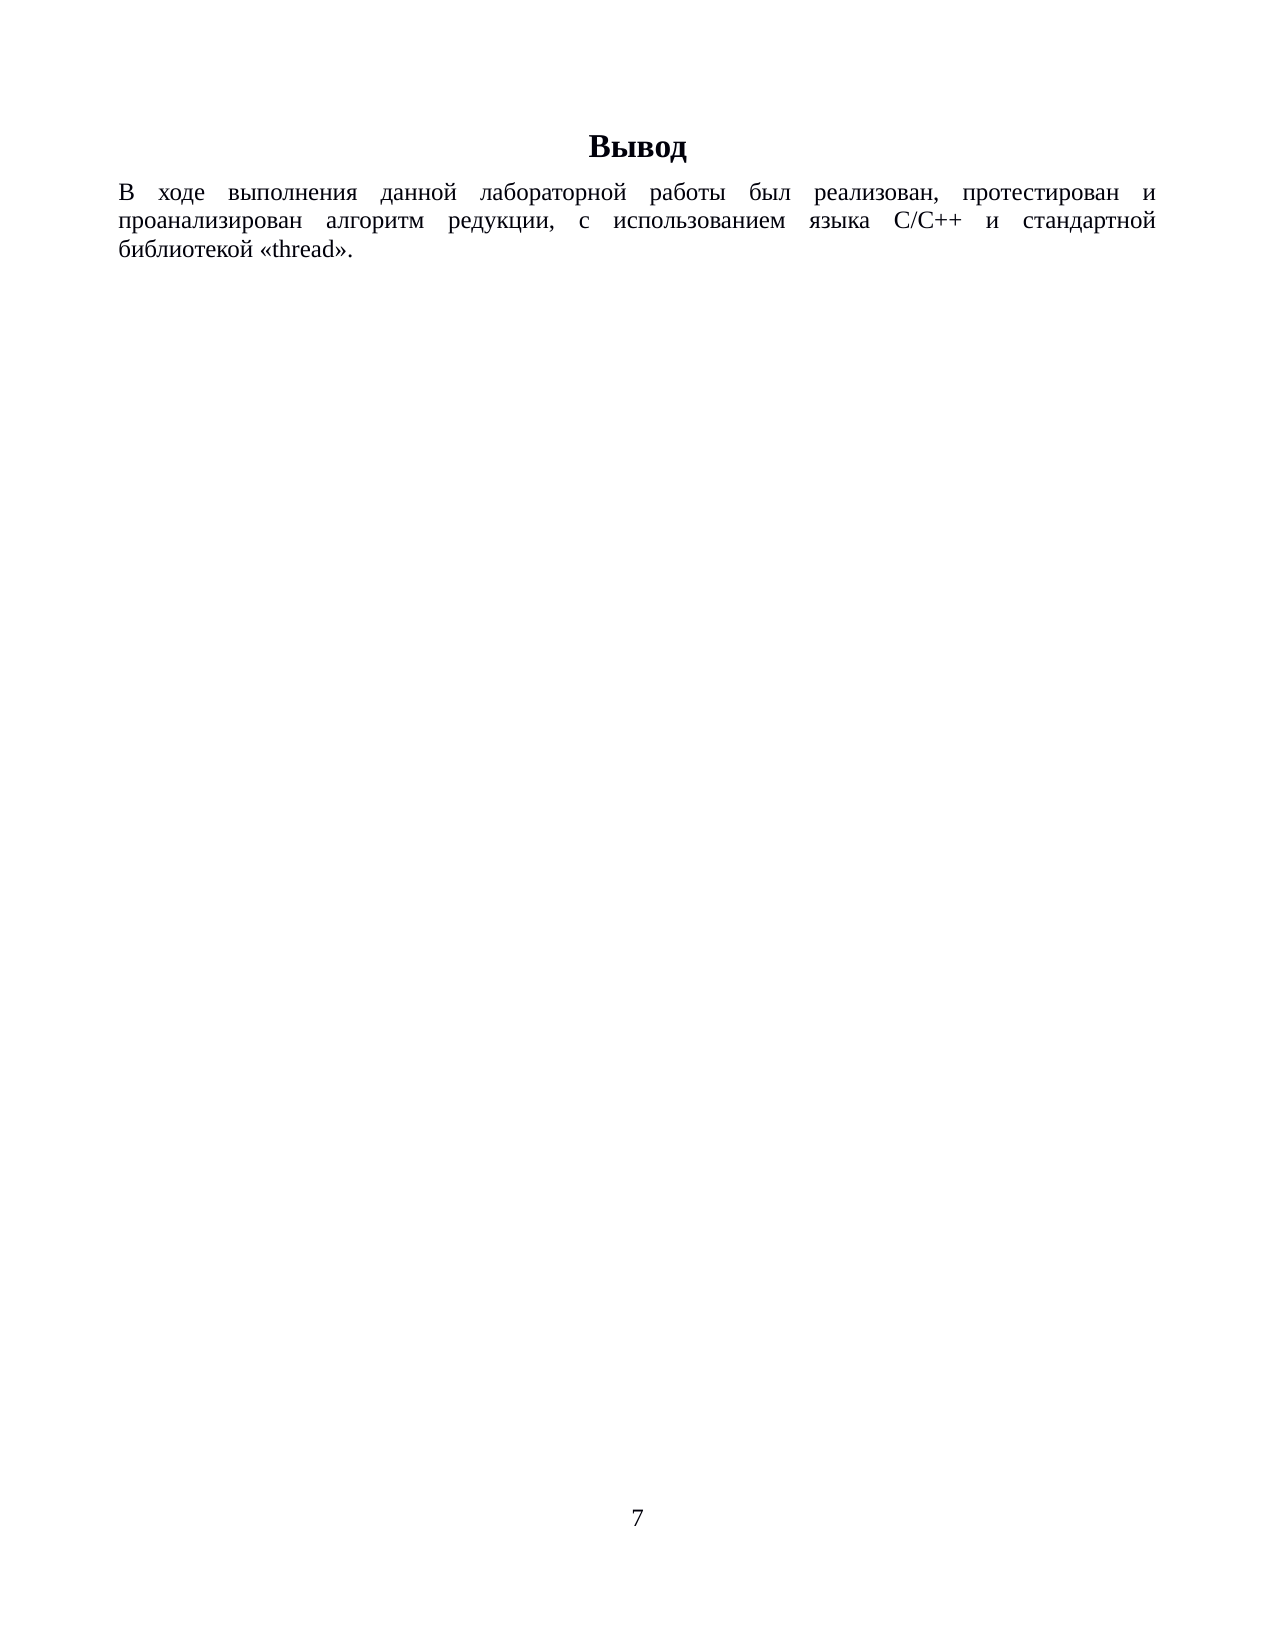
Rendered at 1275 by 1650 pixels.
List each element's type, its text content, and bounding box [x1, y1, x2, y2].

text В ходе выполнения данной лабораторной работы был реализован, протестирован и проанализирован алгоритм редукции, с использованием языка С/С++ и стандартной библиотекой «thread». [118, 177, 1157, 263]
text Вывод [118, 126, 1157, 164]
